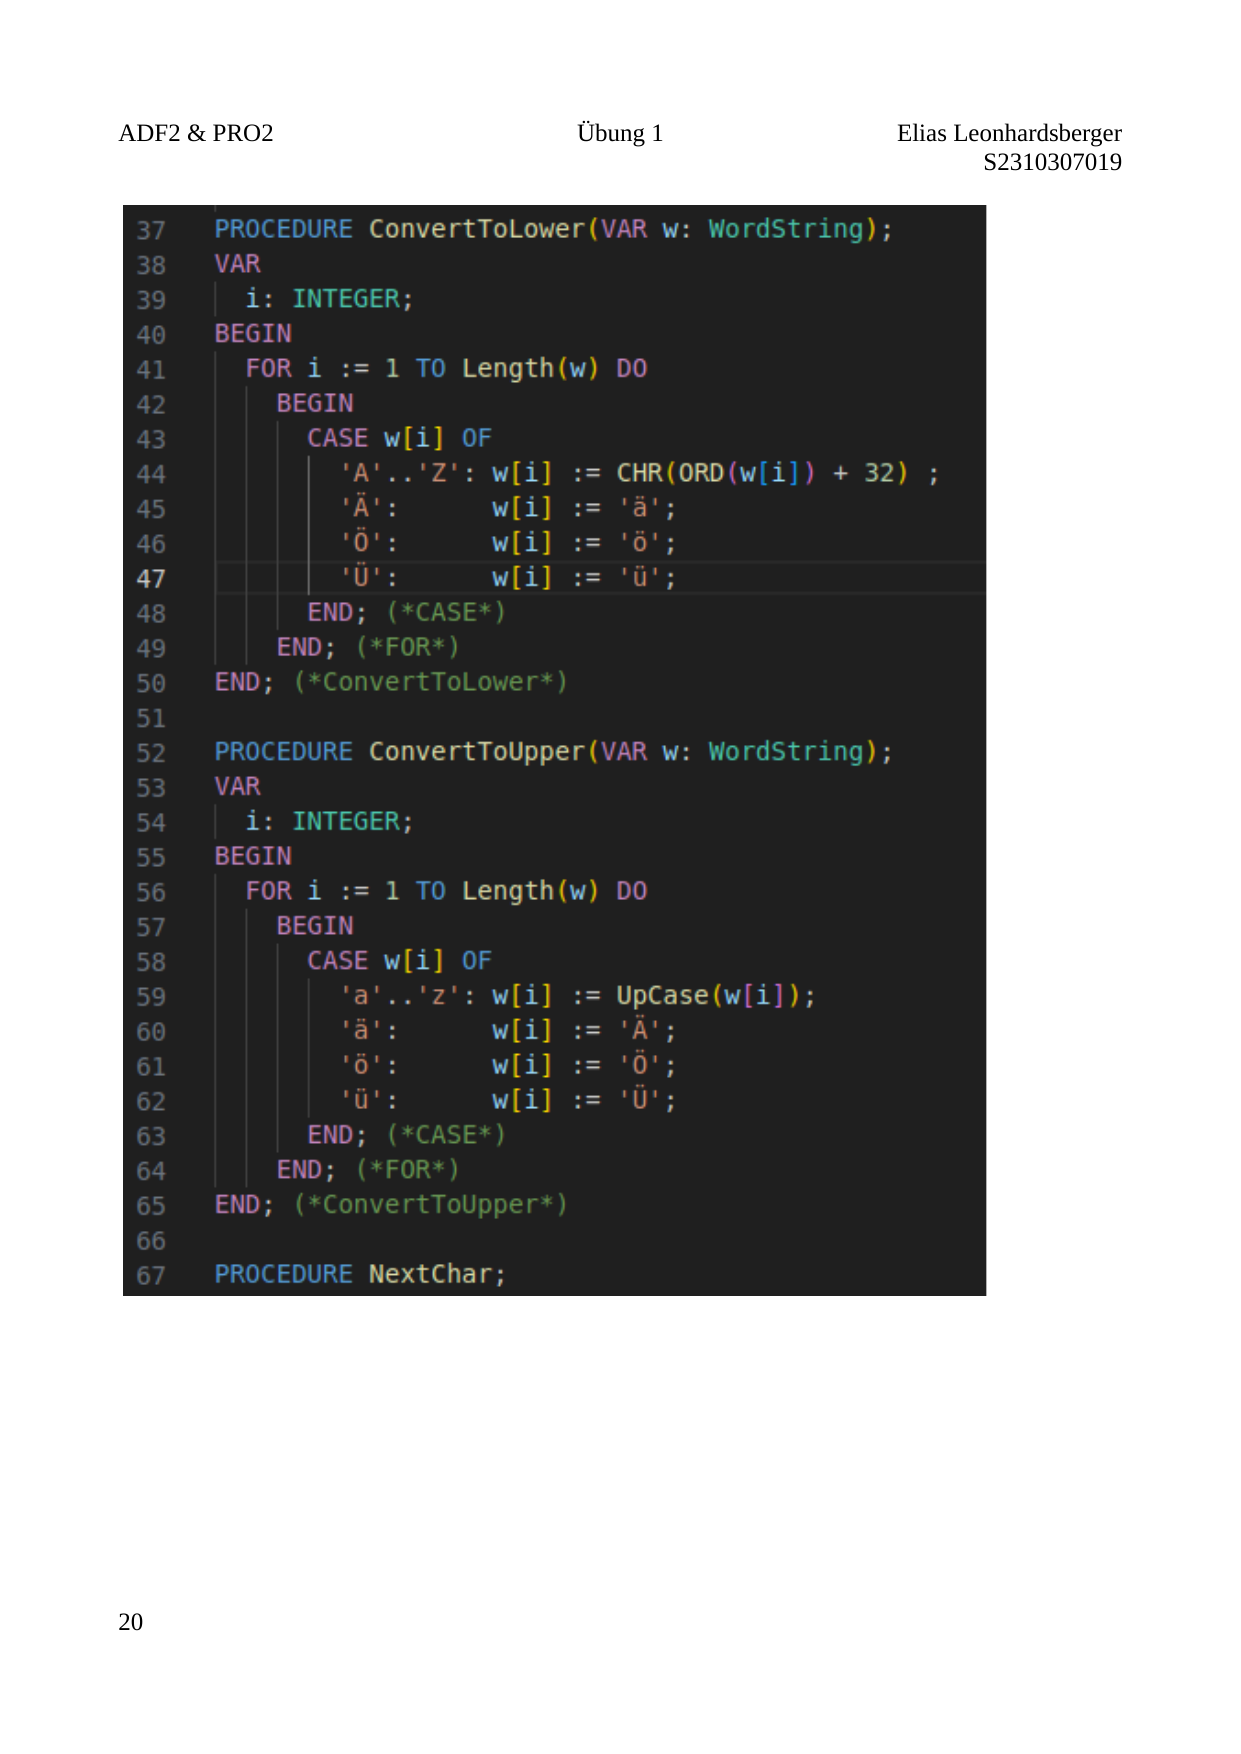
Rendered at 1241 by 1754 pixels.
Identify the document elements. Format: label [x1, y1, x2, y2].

picture [123, 205, 987, 1296]
